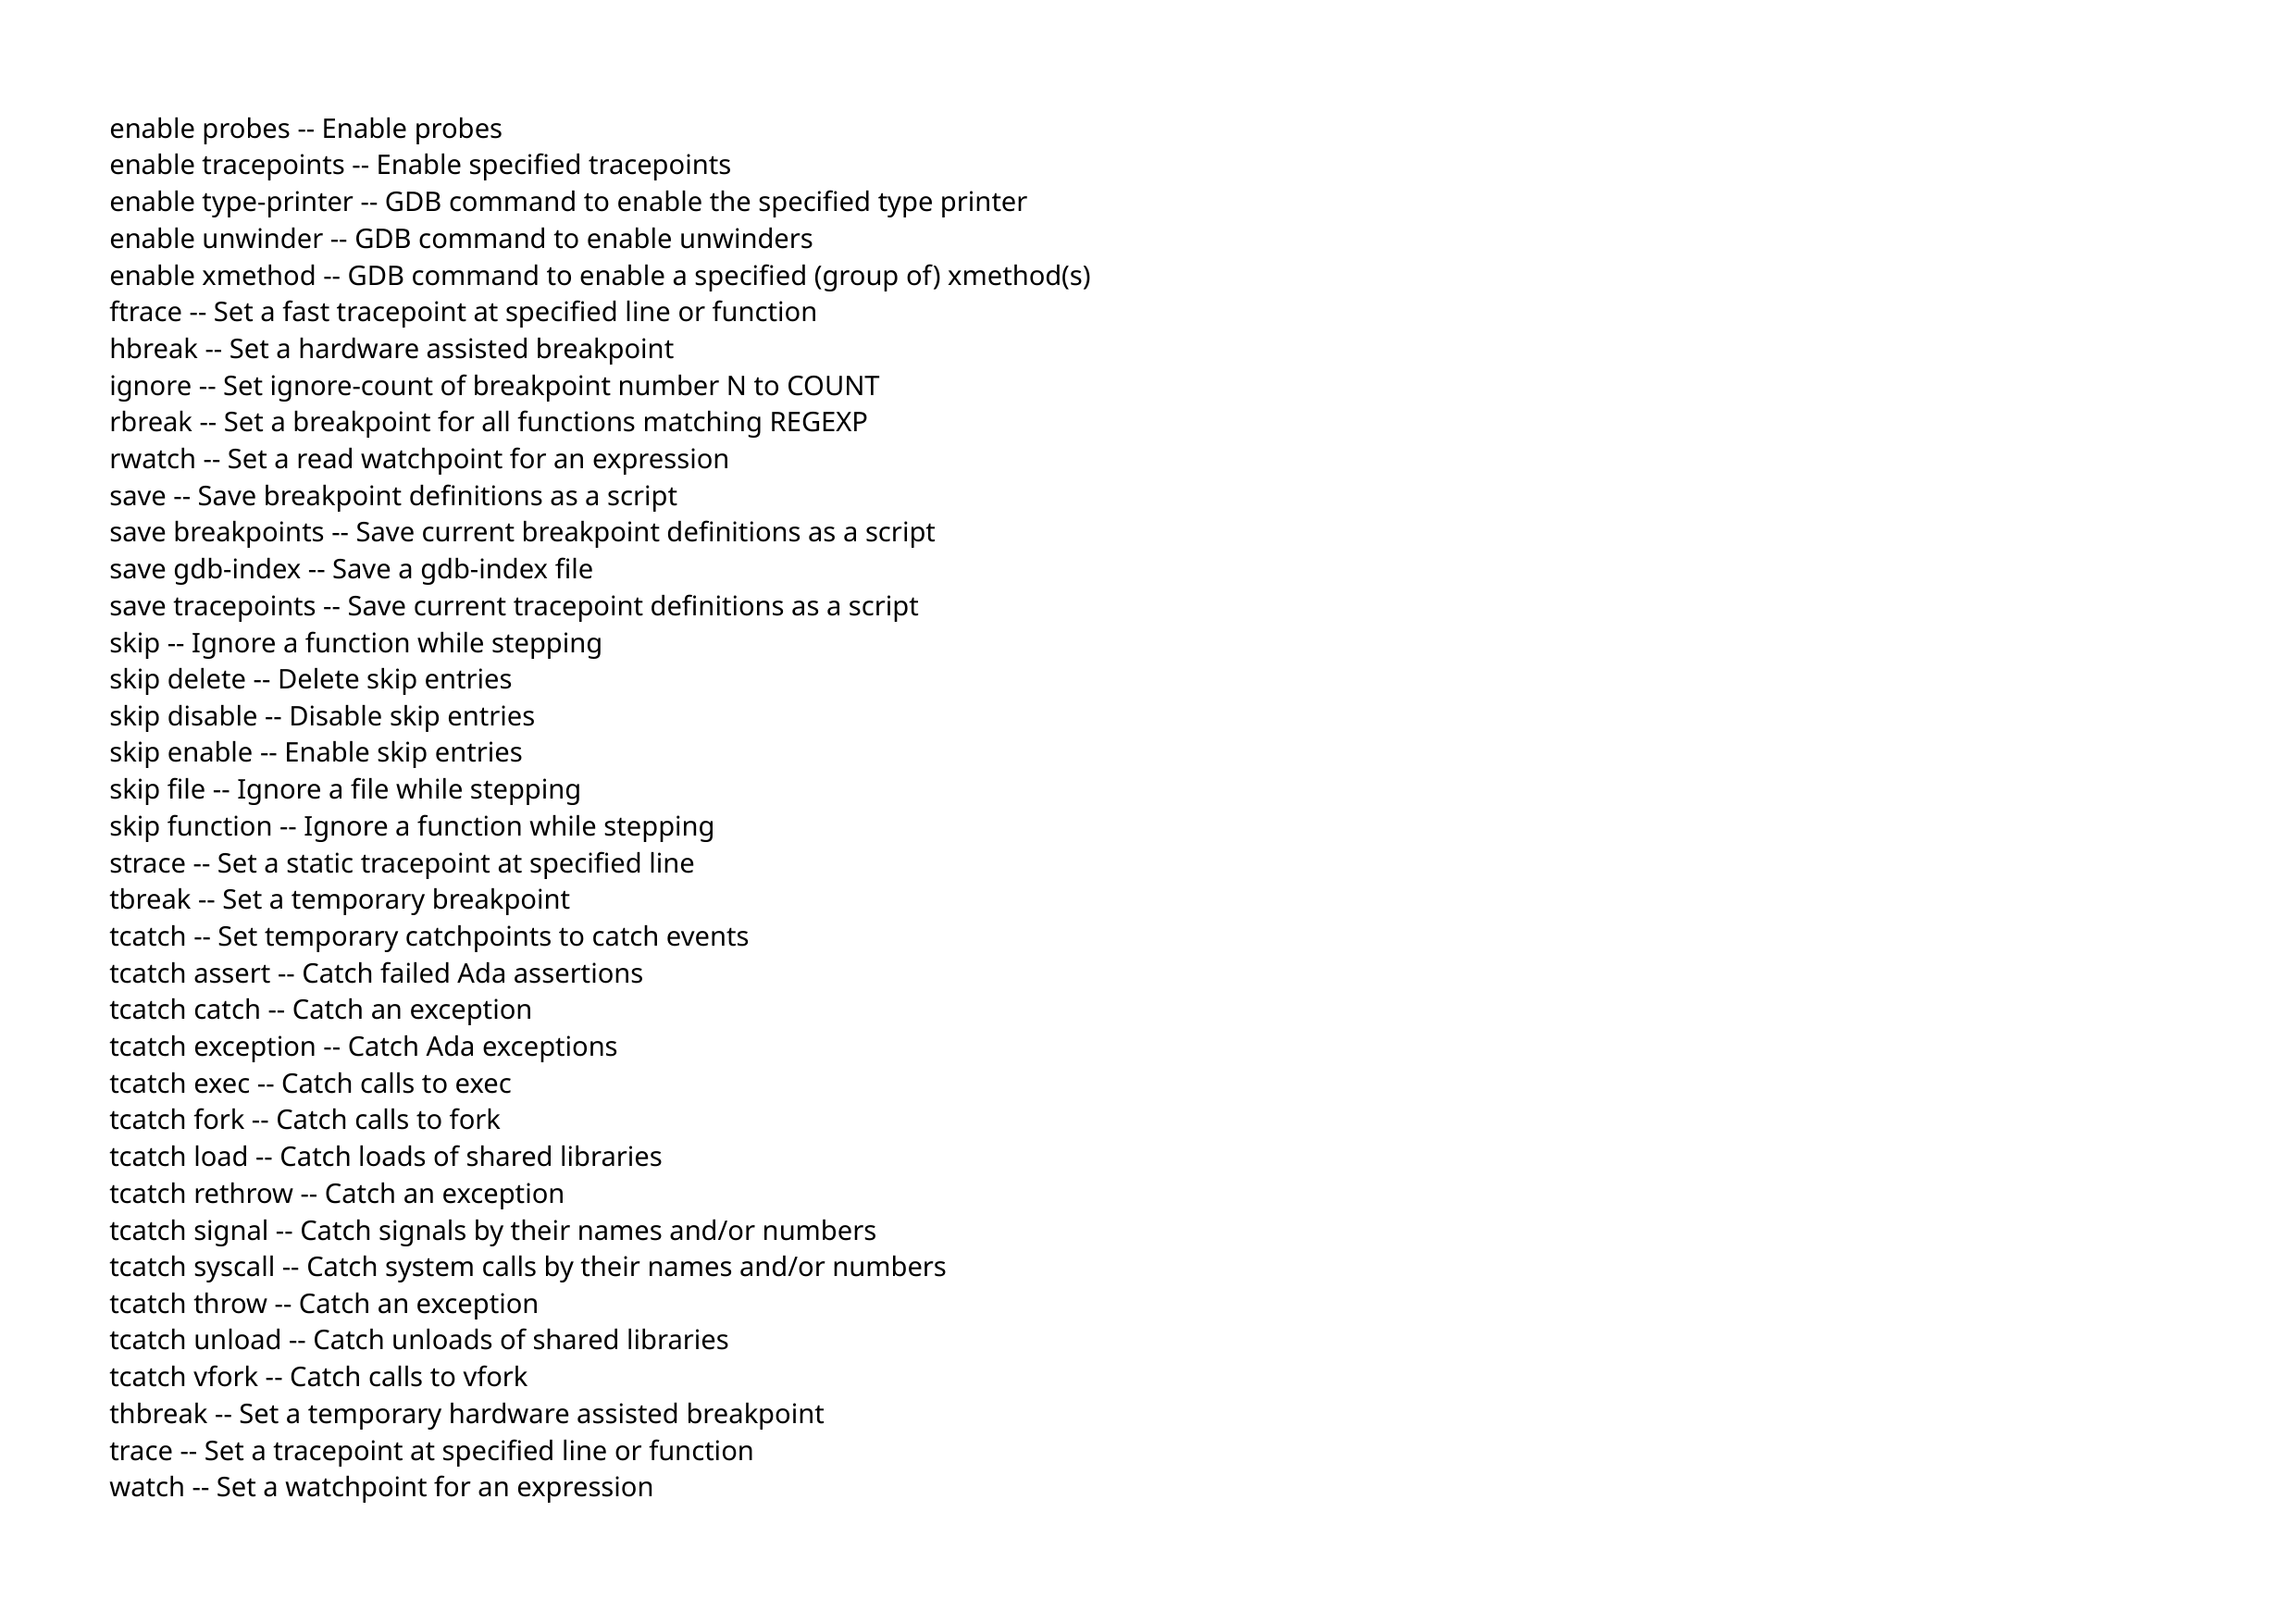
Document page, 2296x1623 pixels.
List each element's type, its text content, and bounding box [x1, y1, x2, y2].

text enable probes -- Enable probes enable tracepoints -- Enable specified tracepoints enable type-printer -- GDB command to enable the specified type printer enable unwinder -- GDB command to enable unwinders enable xmethod -- GDB command to enable a specified (group of) xmethod(s) ftrace -- Set a fast tracepoint at specified line or function hbreak -- Set a hardware assisted breakpoint ignore -- Set ignore-count of breakpoint number N to COUNT rbreak -- Set a breakpoint for all functions matching REGEXP rwatch -- Set a read watchpoint for an expression save -- Save breakpoint definitions as a script save breakpoints -- Save current breakpoint definitions as a script save gdb-index -- Save a gdb-index file save tracepoints -- Save current tracepoint definitions as a script skip -- Ignore a function while stepping skip delete -- Delete skip entries skip disable -- Disable skip entries skip enable -- Enable skip entries skip file -- Ignore a file while stepping skip function -- Ignore a function while stepping strace -- Set a static tracepoint at specified line tbreak -- Set a temporary breakpoint tcatch -- Set temporary catchpoints to catch events tcatch assert -- Catch failed Ada assertions tcatch catch -- Catch an exception tcatch exception -- Catch Ada exceptions tcatch exec -- Catch calls to exec tcatch fork -- Catch calls to fork tcatch load -- Catch loads of shared libraries tcatch rethrow -- Catch an exception tcatch signal -- Catch signals by their names and/or numbers tcatch syscall -- Catch system calls by their names and/or numbers tcatch throw -- Catch an exception tcatch unload -- Catch unloads of shared libraries tcatch vfork -- Catch calls to vfork thbreak -- Set a temporary hardware assisted breakpoint trace -- Set a tracepoint at specified line or function watch -- Set a watchpoint for an expression [109, 109, 2278, 1505]
